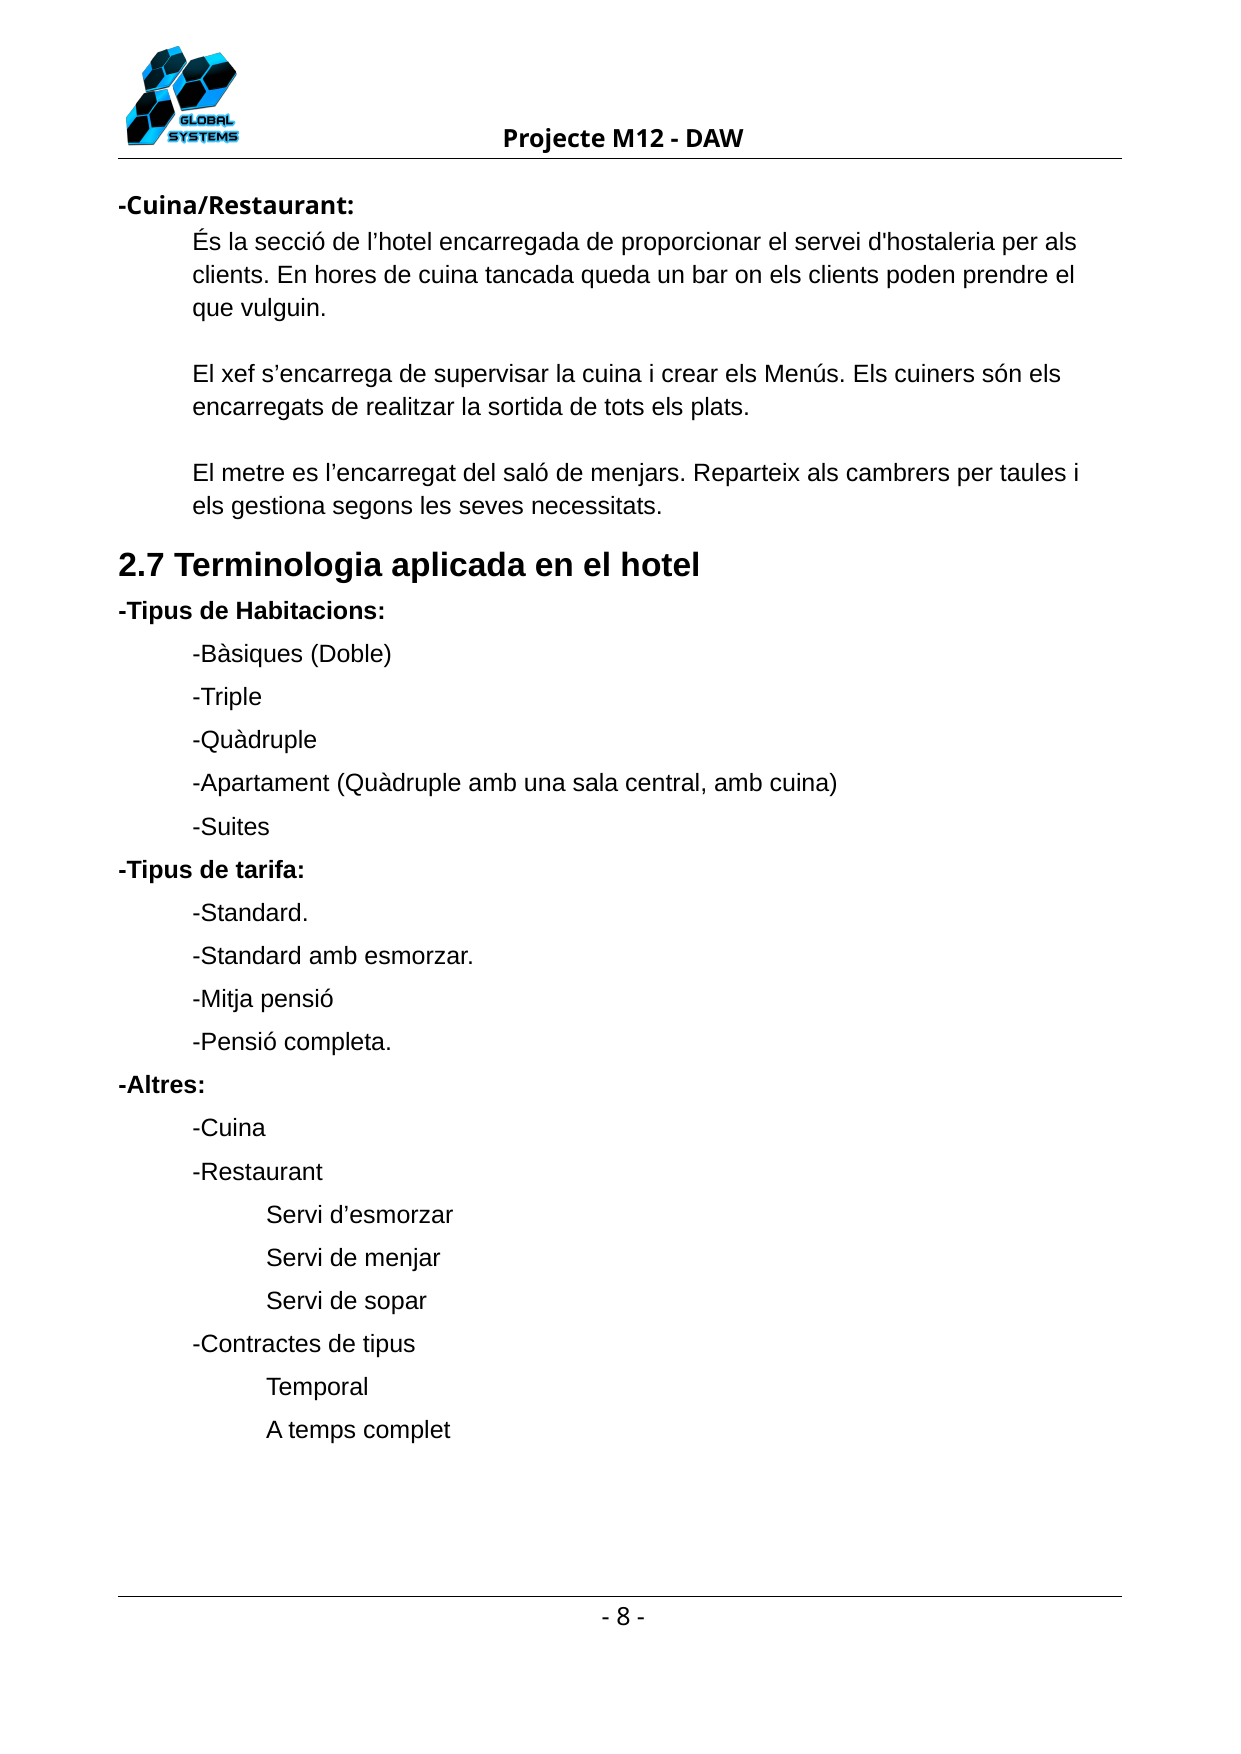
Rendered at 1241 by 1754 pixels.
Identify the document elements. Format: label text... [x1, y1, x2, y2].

text -Tipus de tarifa: [118, 855, 1122, 883]
text -Bàsiques (Doble) [118, 639, 1122, 668]
text És la secció de l’hotel encarregada de proporcionar el servei d'hostaleria per als clients. En hores de cuina tancada queda un bar on els clients poden prendre el que vulguin. [118, 227, 1122, 322]
text -Standard amb esmorzar. [118, 941, 1122, 970]
text -Tipus de Habitacions: [118, 596, 1122, 625]
text Servi de sopar [118, 1286, 1122, 1315]
text -Pensió completa. [118, 1027, 1122, 1056]
text -Standard. [118, 898, 1122, 927]
text -Cuina/Restaurant: [118, 188, 1122, 222]
text -Triple [118, 682, 1122, 711]
text El metre es l’encarregat del saló de menjars. Reparteix als cambrers per taules i els gestiona segons les seves necessitats. [118, 458, 1122, 520]
text Servi d’esmorzar [118, 1200, 1122, 1228]
text El xef s’encarrega de supervisar la cuina i crear els Menús. Els cuiners són els encarregats de realitzar la sortida de tots els plats. [118, 359, 1122, 421]
text Servi de menjar [118, 1243, 1122, 1272]
text -Contractes de tipus [118, 1329, 1122, 1358]
subtitle 2.7 Terminologia aplicada en el hotel [118, 545, 1122, 583]
text Temporal [118, 1372, 1122, 1401]
text -Cuina [118, 1113, 1122, 1142]
text -Apartament (Quàdruple amb una sala central, amb cuina) [118, 768, 1122, 797]
text -Quàdruple [118, 725, 1122, 754]
text -Suites [118, 812, 1122, 840]
picture [121, 20, 243, 165]
text -Mitja pensió [118, 984, 1122, 1013]
text -Altres: [118, 1070, 1122, 1099]
text -Restaurant [118, 1157, 1122, 1185]
text A temps complet [118, 1415, 1122, 1444]
